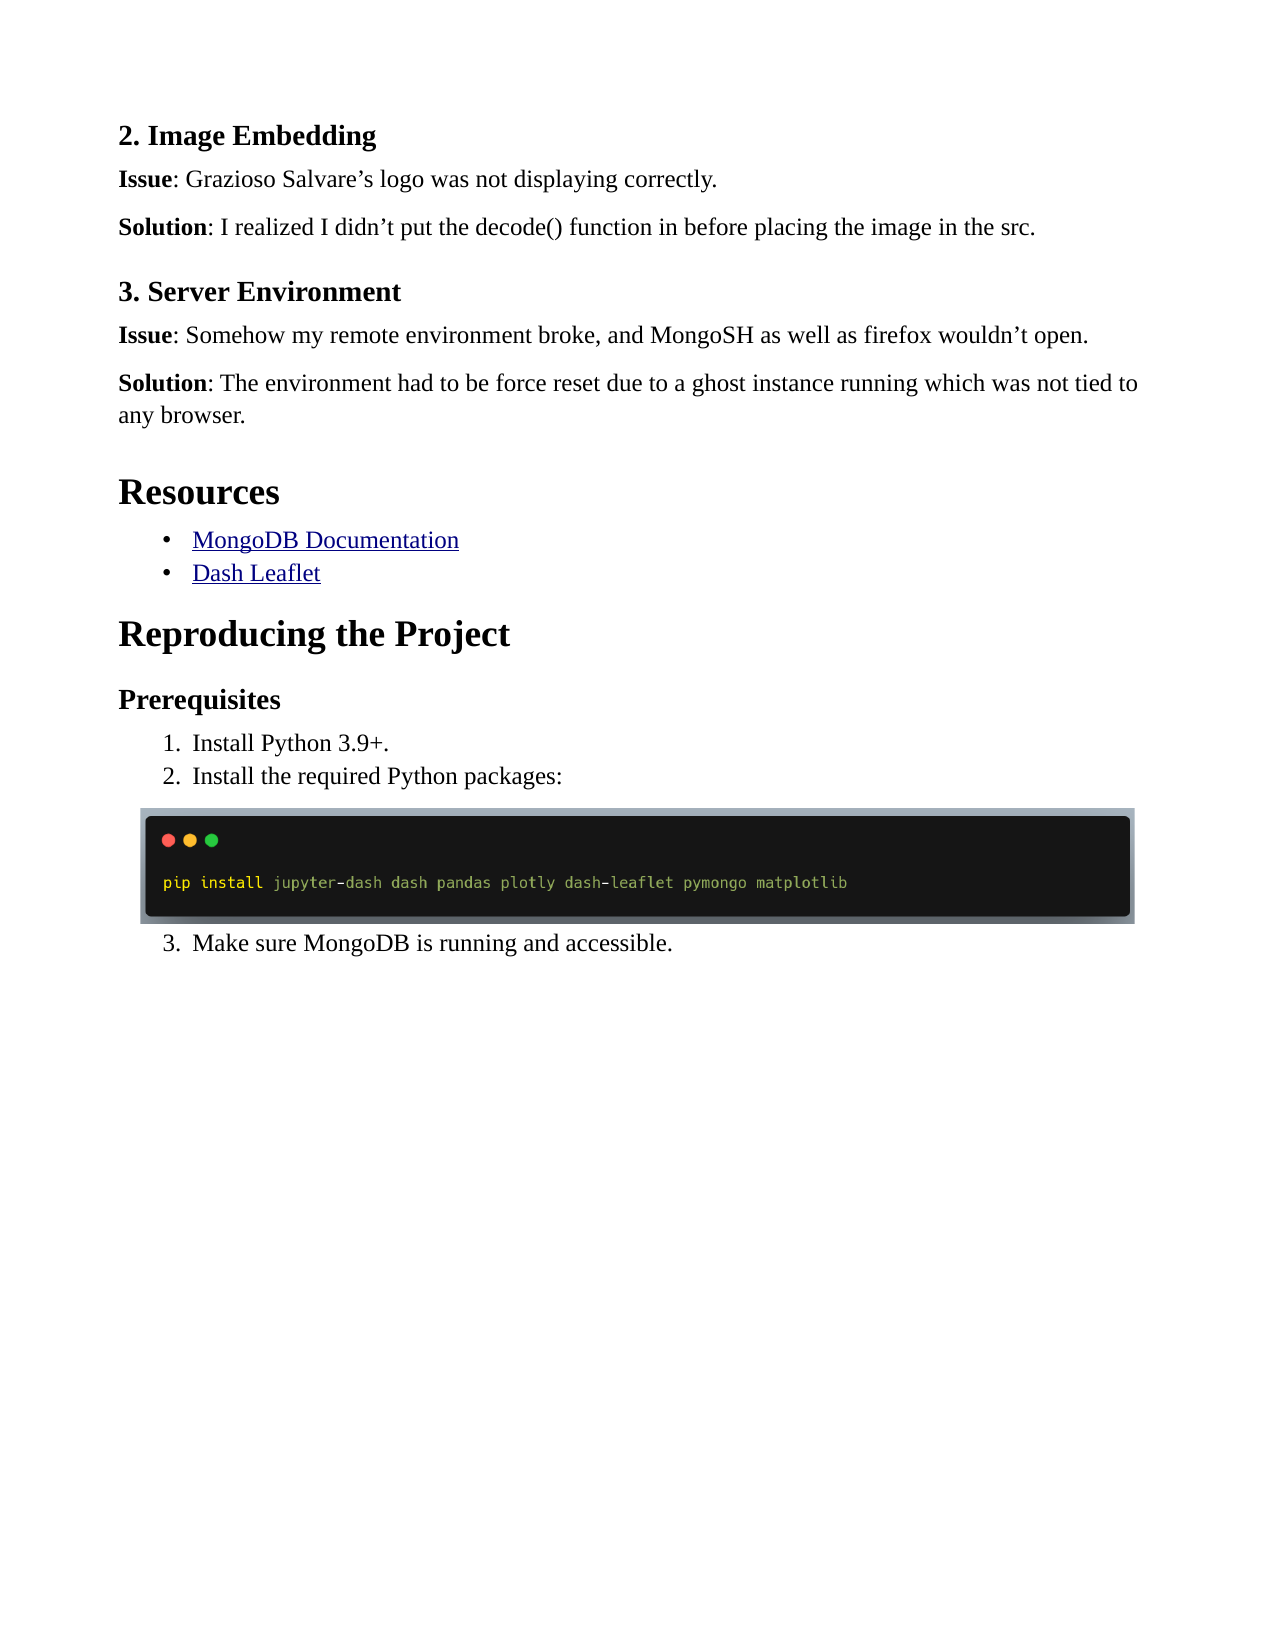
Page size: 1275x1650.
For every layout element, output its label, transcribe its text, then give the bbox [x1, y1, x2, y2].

list Install the required Python packages: [162, 761, 1157, 789]
list MongoDB Documentation [162, 525, 1157, 553]
text Issue: Somehow my remote environment broke, and MongoSH as well as firefox wouldn’t open. [118, 320, 1157, 349]
subtitle Reproducing the Project [118, 612, 1157, 655]
subtitle Resources [118, 469, 1157, 512]
subtitle Prerequisites [118, 682, 1157, 715]
subtitle 3. Server Environment [118, 274, 1157, 307]
picture [140, 808, 1135, 924]
list Dash Leaflet [162, 558, 1157, 586]
text Solution: I realized I didn’t put the decode() function in before placing the image in the src. [118, 212, 1157, 241]
subtitle 2. Image Embedding [118, 118, 1157, 152]
text Solution: The environment had to be force reset due to a ghost instance running which was not tied to any browser. [118, 368, 1157, 429]
text Issue: Grazioso Salvare’s logo was not displaying correctly. [118, 164, 1157, 193]
list Make sure MongoDB is running and accessible. [162, 808, 1157, 957]
list Install Python 3.9+. [162, 728, 1157, 757]
